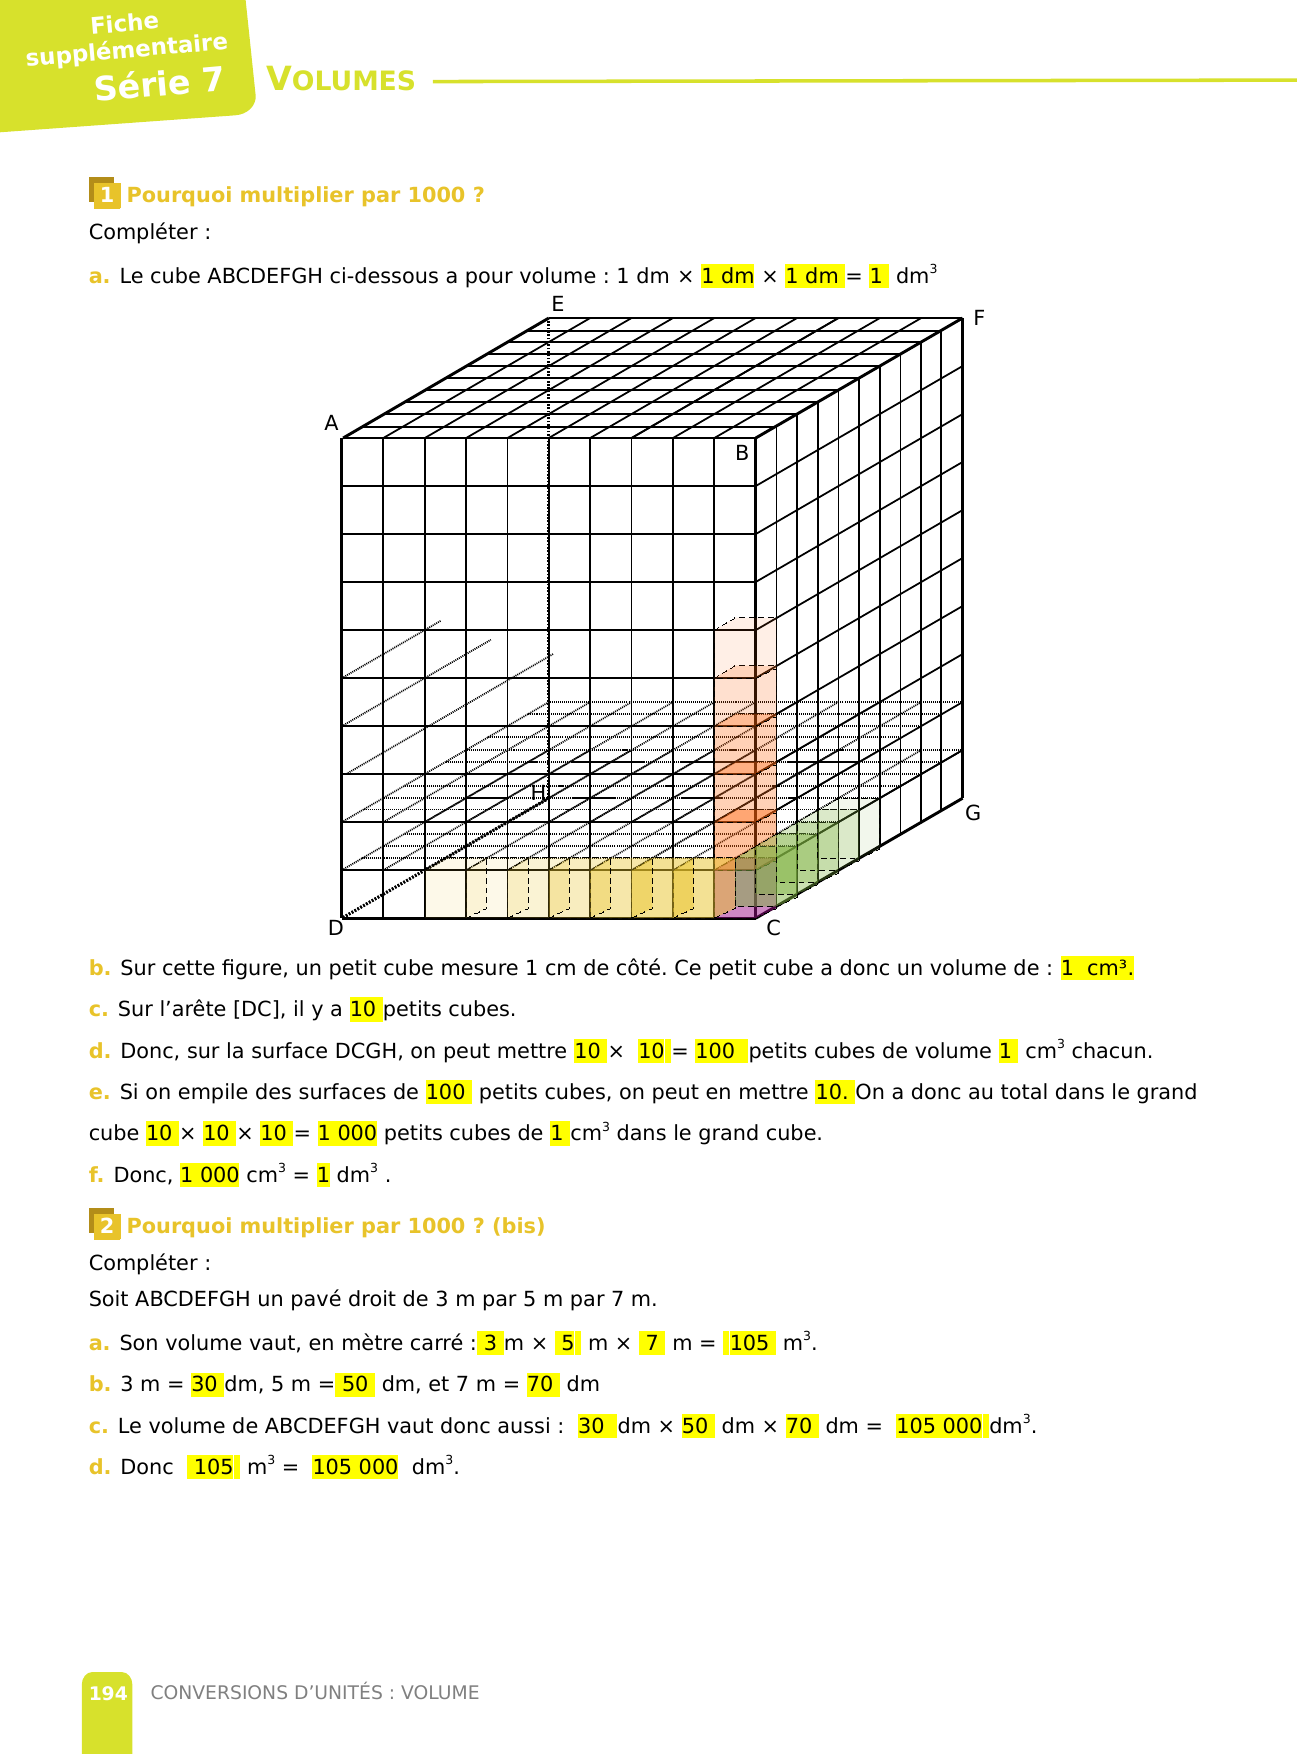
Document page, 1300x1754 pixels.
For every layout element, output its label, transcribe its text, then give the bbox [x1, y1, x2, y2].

subtitle Pourquoi multiplier par 1000 ? [114, 177, 1211, 208]
list 3 m = 30 dm, 5 m = 50 dm, et 7 m = 70 dm [88, 1359, 1211, 1400]
list Le volume de ABCDEFGH vaut donc aussi : 30 dm × 50 dm × 70 dm = 105 000 dm3. [88, 1400, 1211, 1441]
subtitle Compléter : [88, 1251, 1205, 1275]
list Si on empile des surfaces de 100 petits cubes, on peut en mettre 10. On a donc au total dans le grand cube 10 × 10 × 10 = 1 000 petits cubes de 1 cm3 dans le grand cube. [88, 1066, 1211, 1149]
subtitle Soit ABCDEFGH un pavé droit de 3 m par 5 m par 7 m. [88, 1287, 1205, 1311]
subtitle Pourquoi multiplier par 1000 ? (bis) [114, 1208, 1211, 1239]
list Donc, sur la surface DCGH, on peut mettre 10 × 10 = 100 petits cubes de volume 1 cm3 cha­cun. [88, 1025, 1211, 1066]
list Son volume vaut, en mètre carré : 3 m × 5 m × 7 m = 105 m3. [88, 1317, 1211, 1359]
list Le cube ABCDEFGH ci-dessous a pour volume : 1 dm × 1 dm × 1 dm = 1 dm3 [88, 250, 1211, 292]
subtitle Compléter : [88, 220, 1205, 244]
list Donc 105 m3 = 105 000 dm3. [88, 1441, 1211, 1483]
list Sur l’arête [DC], il y a 10 petits cubes. [88, 984, 1211, 1025]
list Sur cette figure, un petit cube mesure 1 cm de côté. Ce petit cube a donc un volume de : 1 cm³. [88, 942, 1211, 984]
list Donc, 1 000 cm3 = 1 dm3 . [88, 1149, 1211, 1190]
